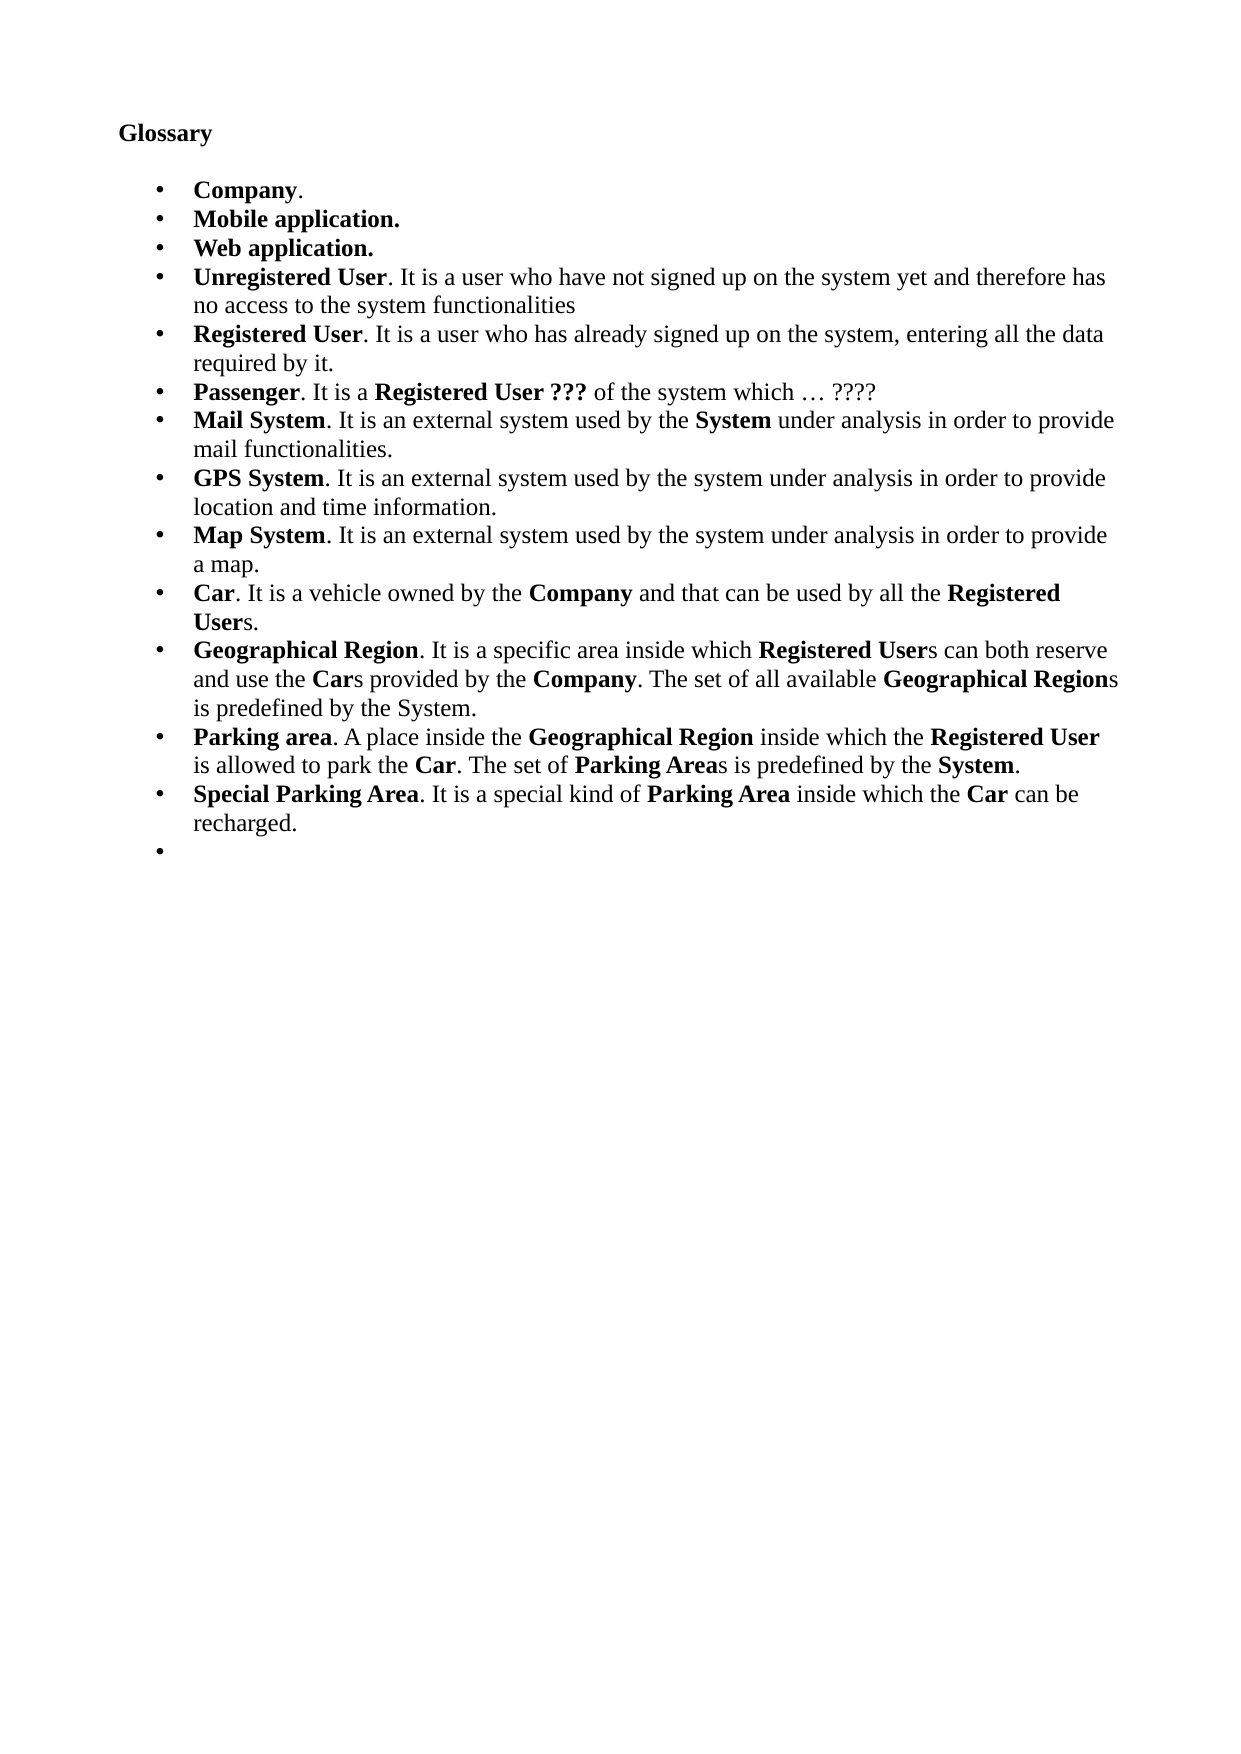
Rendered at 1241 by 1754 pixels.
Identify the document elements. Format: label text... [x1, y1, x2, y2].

list Company. [156, 176, 1122, 204]
list Registered User. It is a user who has already signed up on the system, entering all the data required by it. [156, 319, 1122, 377]
list Mail System. It is an external system used by the System under analysis in order to provide mail functionalities. [156, 406, 1122, 463]
list Parking area. A place inside the Geographical Region inside which the Registered User is allowed to park the Car. The set of Parking Areas is predefined by the System. [156, 722, 1122, 779]
list Special Parking Area. It is a special kind of Parking Area inside which the Car can be recharged. [156, 779, 1122, 837]
list Geographical Region. It is a specific area inside which Registered Users can both reserve and use the Cars provided by the Company. The set of all available Geographical Regions is predefined by the System. [156, 636, 1122, 722]
list Car. It is a vehicle owned by the Company and that can be used by all the Registered Users. [156, 578, 1122, 636]
list Passenger. It is a Registered User ??? of the system which … ???? [156, 377, 1122, 406]
list Web application. [156, 233, 1122, 262]
text Glossary [118, 118, 1122, 147]
list GPS System. It is an external system used by the system under analysis in order to provide location and time information. [156, 463, 1122, 521]
list Map System. It is an external system used by the system under analysis in order to provide a map. [156, 521, 1122, 578]
list Mobile application. [156, 204, 1122, 233]
list Unregistered User. It is a user who have not signed up on the system yet and therefore has no access to the system functionalities [156, 262, 1122, 319]
